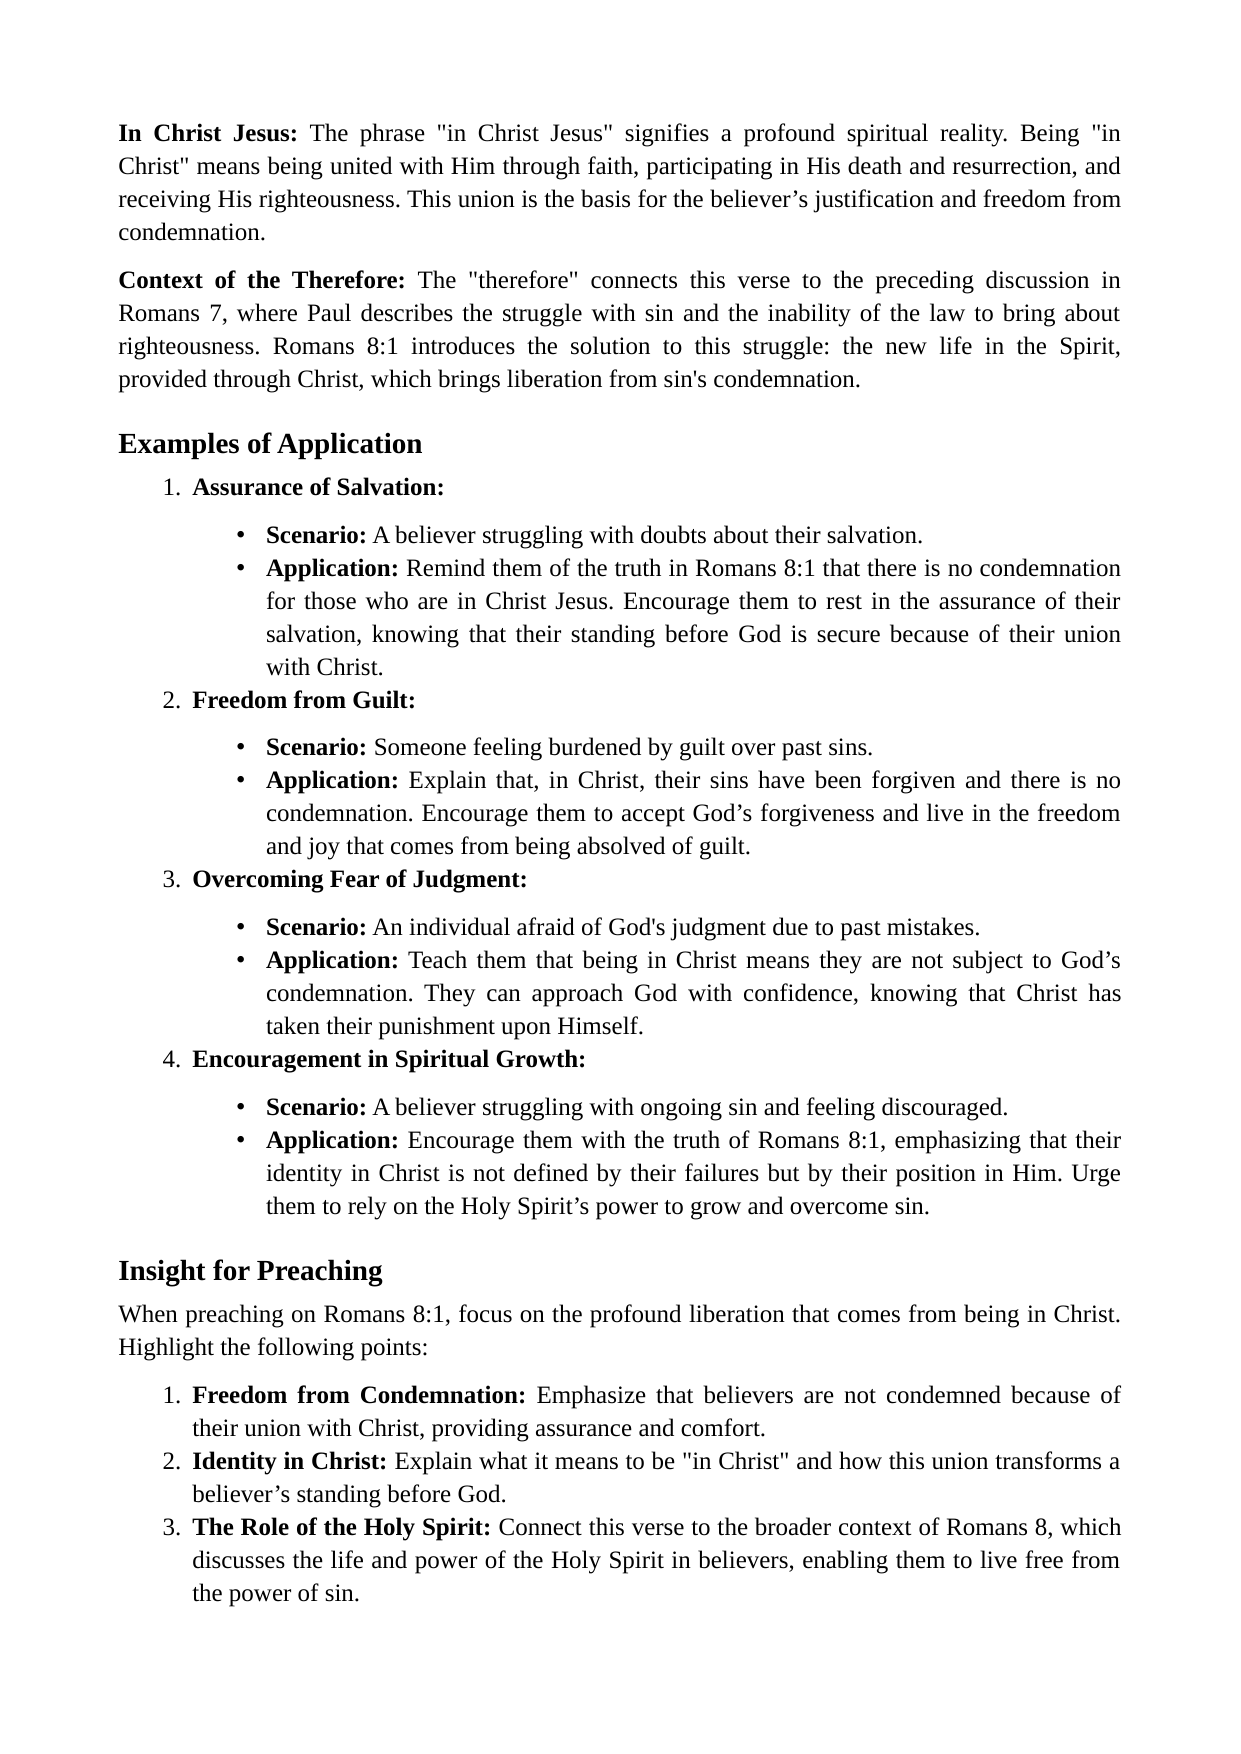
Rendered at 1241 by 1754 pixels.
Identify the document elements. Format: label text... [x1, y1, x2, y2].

list The Role of the Holy Spirit: Connect this verse to the broader context of Romans 8, which discusses the life and power of the Holy Spirit in believers, enabling them to live free from the power of sin. [162, 1512, 1122, 1607]
subtitle Insight for Preaching [118, 1253, 1122, 1287]
list Overcoming Fear of Judgment: [162, 864, 1122, 893]
text Context of the Therefore: The "therefore" connects this verse to the preceding discussion in Romans 7, where Paul describes the struggle with sin and the inability of the law to bring about righteousness. Romans 8:1 introduces the solution to this struggle: the new life in the Spirit, provided through Christ, which brings liberation from sin's condemnation. [118, 265, 1122, 393]
text When preaching on Romans 8:1, focus on the profound liberation that comes from being in Christ. Highlight the following points: [118, 1299, 1122, 1361]
list Application: Teach them that being in Christ means they are not subject to God’s condemnation. They can approach God with confidence, knowing that Christ has taken their punishment upon Himself. [236, 945, 1122, 1040]
text In Christ Jesus: The phrase "in Christ Jesus" signifies a profound spiritual reality. Being "in Christ" means being united with Him through faith, participating in His death and resurrection, and receiving His righteousness. This union is the basis for the believer’s justification and freedom from condemnation. [118, 118, 1122, 246]
list Freedom from Guilt: [162, 685, 1122, 713]
list Scenario: A believer struggling with doubts about their salvation. [236, 520, 1122, 548]
list Freedom from Condemnation: Emphasize that believers are not condemned because of their union with Christ, providing assurance and comfort. [162, 1380, 1122, 1441]
list Encouragement in Spiritual Growth: [162, 1044, 1122, 1073]
list Application: Explain that, in Christ, their sins have been forgiven and there is no condemnation. Encourage them to accept God’s forgiveness and live in the freedom and joy that comes from being absolved of guilt. [236, 765, 1122, 860]
list Scenario: A believer struggling with ongoing sin and feeling discouraged. [236, 1092, 1122, 1121]
list Scenario: Someone feeling burdened by guilt over past sins. [236, 732, 1122, 761]
list Scenario: An individual afraid of God's judgment due to past mistakes. [236, 912, 1122, 941]
list Application: Remind them of the truth in Romans 8:1 that there is no condemnation for those who are in Christ Jesus. Encourage them to rest in the assurance of their salvation, knowing that their standing before God is secure because of their union with Christ. [236, 553, 1122, 681]
list Assurance of Salvation: [162, 472, 1122, 501]
subtitle Examples of Application [118, 426, 1122, 459]
list Application: Encourage them with the truth of Romans 8:1, emphasizing that their identity in Christ is not defined by their failures but by their position in Him. Urge them to rely on the Holy Spirit’s power to grow and overcome sin. [236, 1125, 1122, 1219]
list Identity in Christ: Explain what it means to be "in Christ" and how this union transforms a believer’s standing before God. [162, 1446, 1122, 1507]
